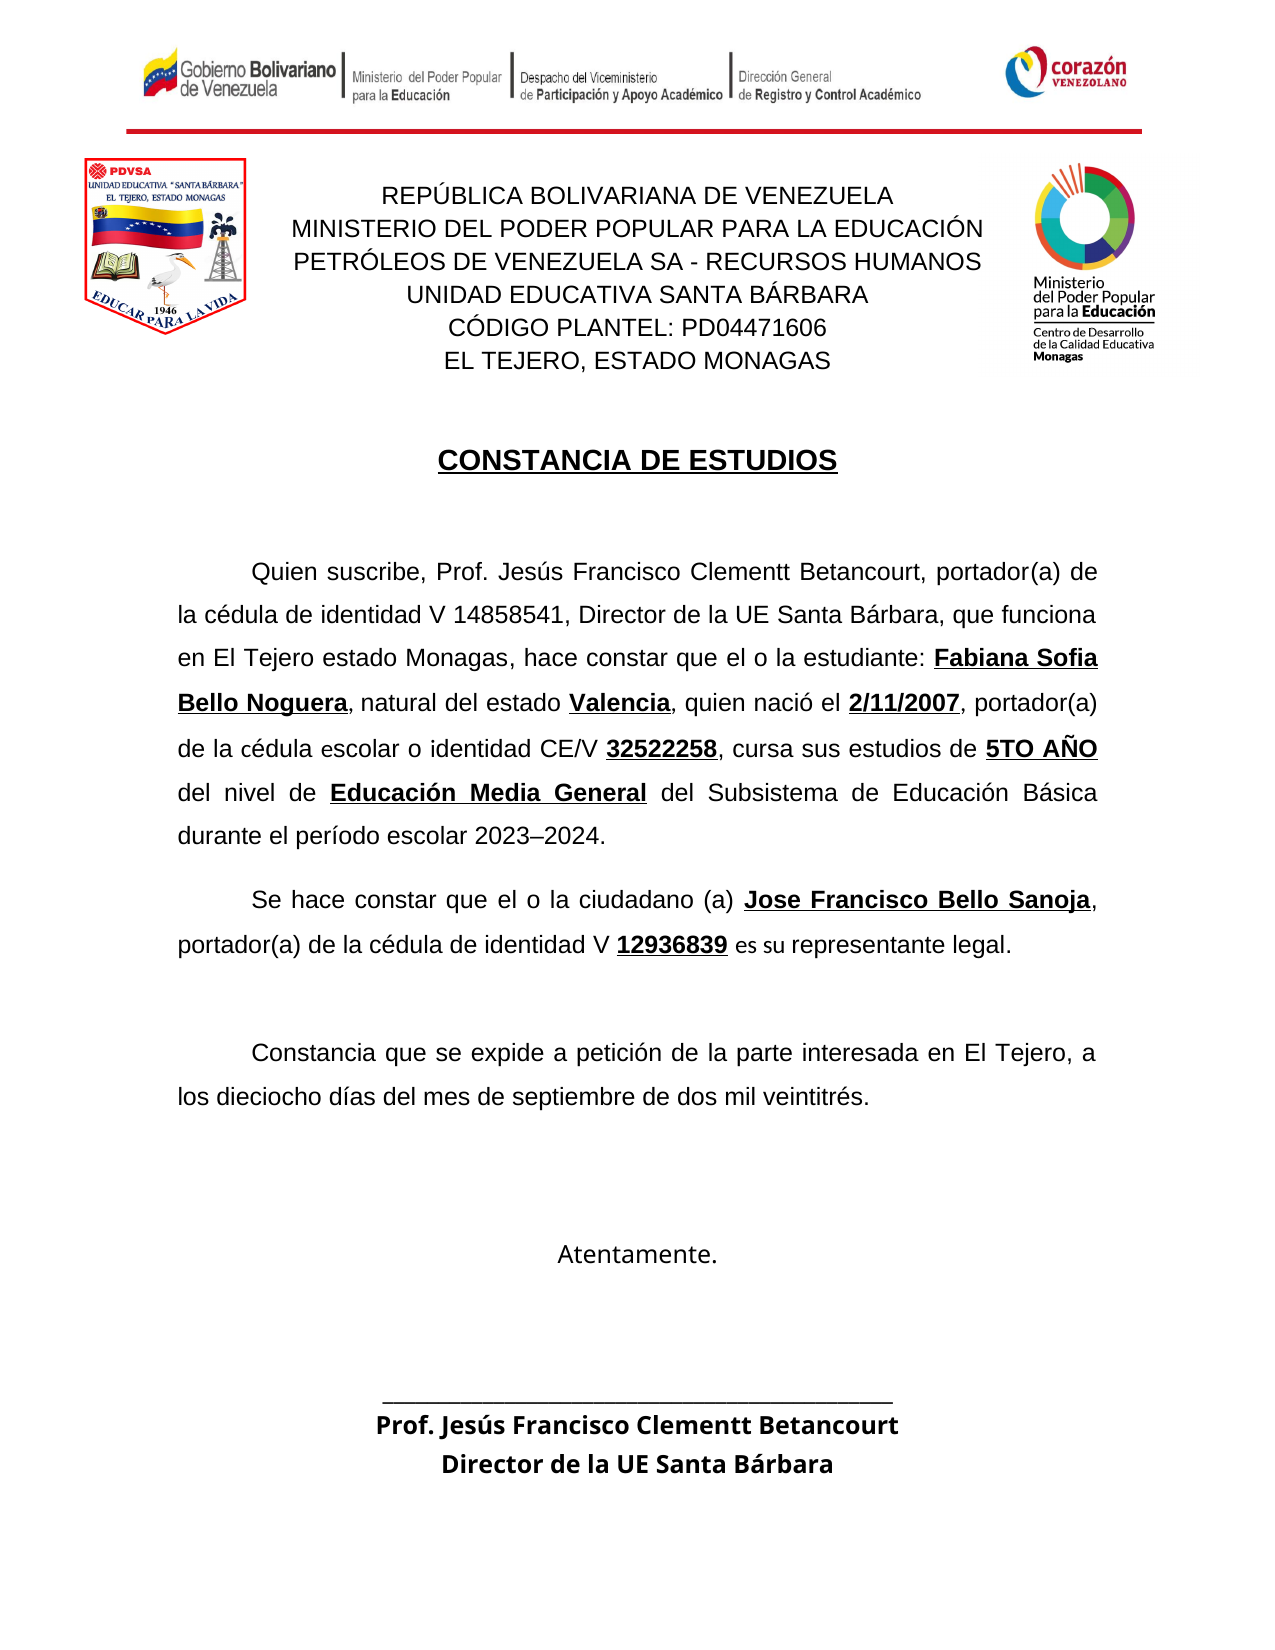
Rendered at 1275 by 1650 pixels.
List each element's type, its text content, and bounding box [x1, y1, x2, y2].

text ______________________________________________ [177, 1373, 1098, 1407]
text Director de la UE Santa Bárbara [177, 1447, 1098, 1481]
subtitle MINISTERIO DEL PODER POPULAR PARA LA EDUCACIÓN [252, 214, 978, 242]
text UNIDAD EDUCATIVA SANTA BÁRBARA [252, 280, 978, 308]
text Quien suscribe, Prof. Jesús Francisco Clementt Betancourt, portador(a) de la cédula de identidad V 14858541, Director de la UE Santa Bárbara, que funciona en El Tejero estado Monagas, hace constar que el o la estudiante: Fabiana Sofia Bello Noguera, natural del estado Valencia, quien nació el 2/11/2007, portador(a) de la cédula escolar o identidad CE/V 32522258, cursa sus estudios de 5TO AÑO del nivel de Educación Media General del Subsistema de Educación Básica durante el período escolar 2023–2024. [177, 557, 1098, 849]
text Se hace constar que el o la ciudadano (a) Jose Francisco Bello Sanoja, portador(a) de la cédula de identidad V 12936839 es su representante legal. [177, 885, 1098, 959]
picture [79, 158, 252, 335]
subtitle REPÚBLICA BOLIVARIANA DE VENEZUELA [252, 181, 978, 209]
text Prof. Jesús Francisco Clementt Betancourt [177, 1407, 1098, 1441]
subtitle PETRÓLEOS DE VENEZUELA SA - RECURSOS HUMANOS [252, 247, 978, 275]
subtitle CONSTANCIA DE ESTUDIOS [177, 443, 1098, 476]
picture [126, 11, 1142, 134]
text Constancia que se expide a petición de la parte interesada en El Tejero, a los dieciocho días del mes de septiembre de dos mil veintitrés. [177, 1038, 1098, 1110]
text Atentamente. [177, 1237, 1098, 1271]
text EL TEJERO, ESTADO MONAGAS [177, 346, 978, 374]
text CÓDIGO PLANTEL: PD04471606 [177, 313, 978, 341]
picture [978, 153, 1200, 377]
